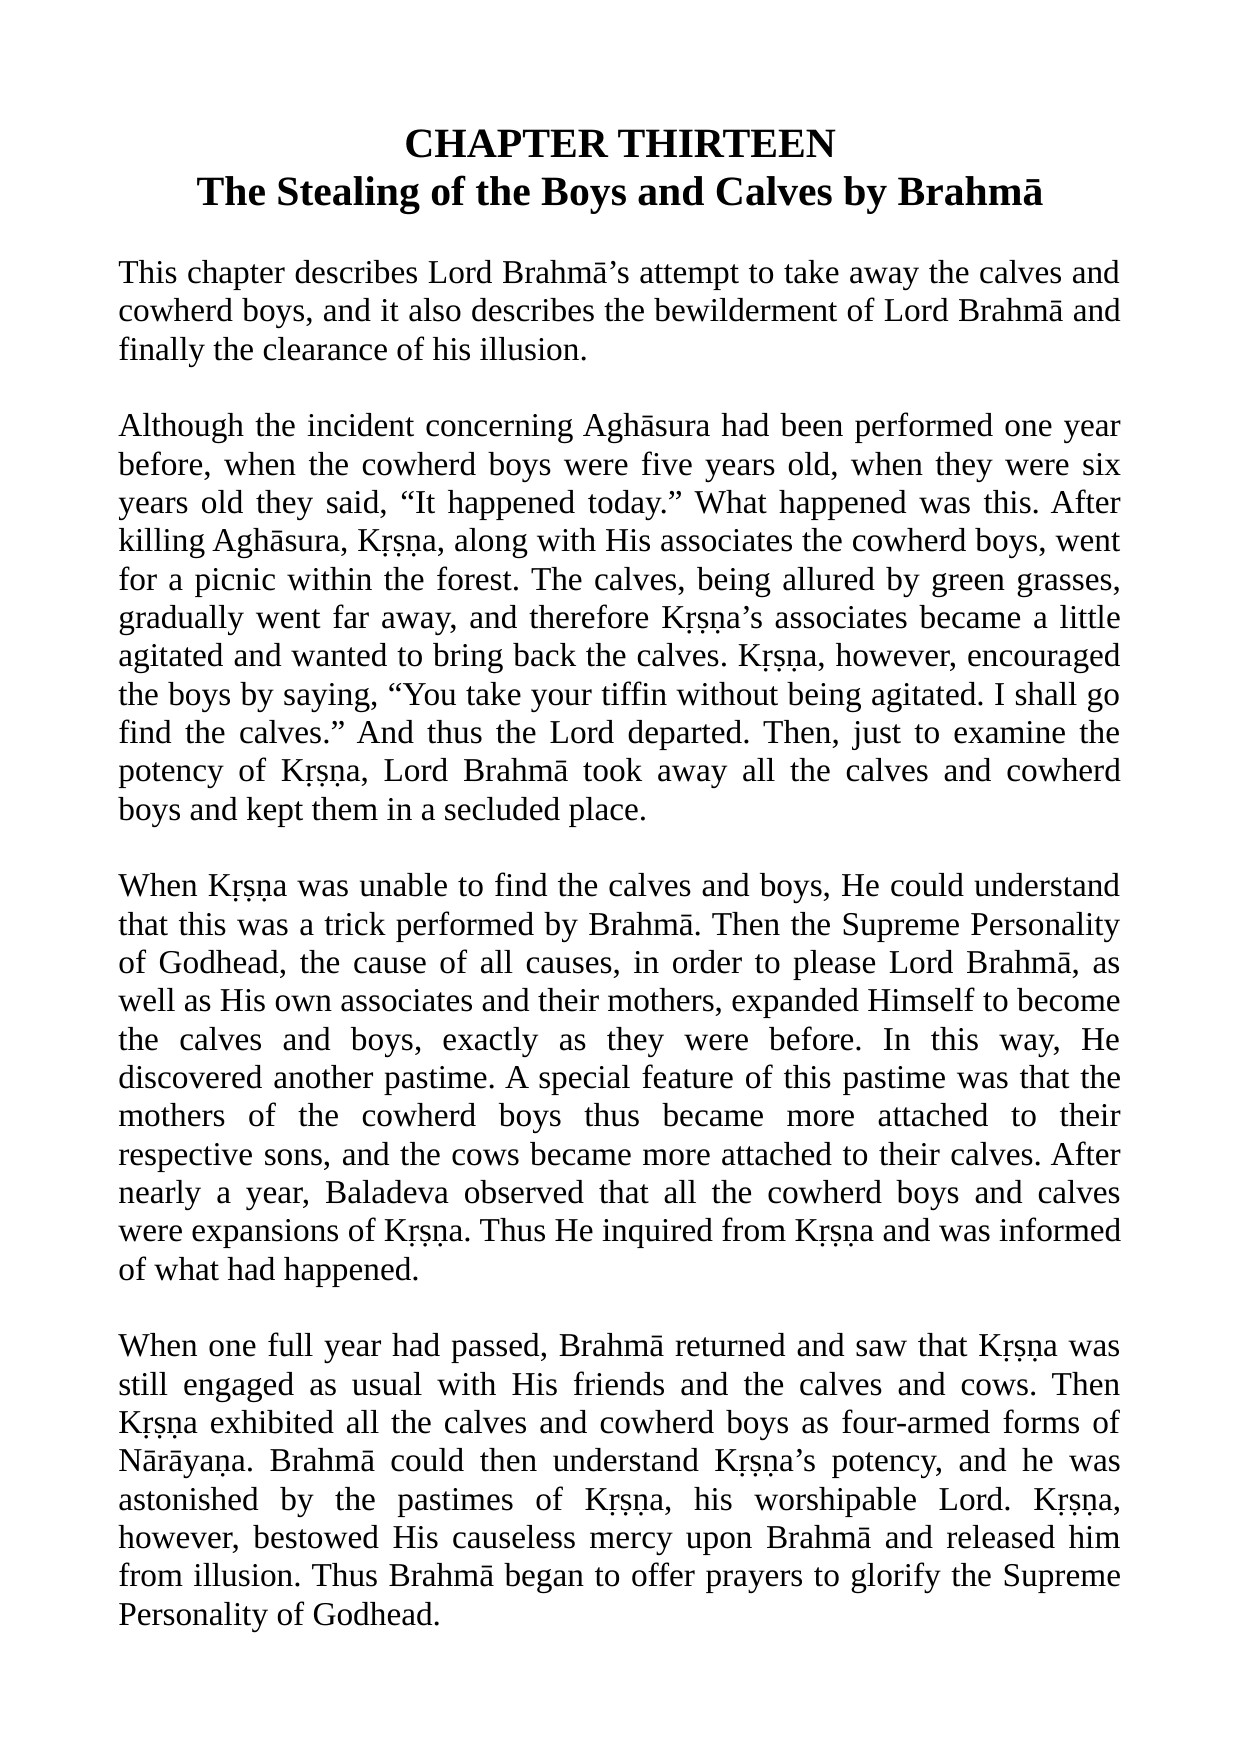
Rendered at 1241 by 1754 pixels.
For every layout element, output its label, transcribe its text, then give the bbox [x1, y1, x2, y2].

text The Stealing of the Boys and Calves by Brahmā [118, 166, 1122, 214]
text CHAPTER THIRTEEN [118, 118, 1122, 166]
text When Kṛṣṇa was unable to find the calves and boys, He could understand that this was a trick performed by Brahmā. Then the Supreme Personality of Godhead, the cause of all causes, in order to please Lord Brahmā, as well as His own associates and their mothers, expanded Himself to become the calves and boys, exactly as they were before. In this way, He discovered another pastime. A special feature of this pastime was that the mothers of the cowherd boys thus became more attached to their respective sons, and the cows became more attached to their calves. After nearly a year, Baladeva observed that all the cowherd boys and calves were expansions of Kṛṣṇa. Thus He inquired from Kṛṣṇa and was informed of what had happened. [118, 866, 1122, 1287]
text When one full year had passed, Brahmā returned and saw that Kṛṣṇa was still engaged as usual with His friends and the calves and cows. Then Kṛṣṇa exhibited all the calves and cowherd boys as four-armed forms of Nārāyaṇa. Brahmā could then understand Kṛṣṇa’s potency, and he was astonished by the pastimes of Kṛṣṇa, his worshipable Lord. Kṛṣṇa, however, bestowed His causeless mercy upon Brahmā and released him from illusion. Thus Brahmā began to offer prayers to glorify the Supreme Personality of Godhead. [118, 1326, 1122, 1632]
text This chapter describes Lord Brahmā’s attempt to take away the calves and cowherd boys, and it also describes the bewilderment of Lord Brahmā and finally the clearance of his illusion. [118, 252, 1122, 367]
text Although the incident concerning Aghāsura had been performed one year before, when the cowherd boys were five years old, when they were six years old they said, “It happened today.” What happened was this. After killing Aghāsura, Kṛṣṇa, along with His associates the cowherd boys, went for a picnic within the forest. The calves, being allured by green grasses, gradually went far away, and therefore Kṛṣṇa’s associates became a little agitated and wanted to bring back the calves. Kṛṣṇa, however, encouraged the boys by saying, “You take your tiffin without being agitated. I shall go find the calves.” And thus the Lord departed. Then, just to examine the potency of Kṛṣṇa, Lord Brahmā took away all the calves and cowherd boys and kept them in a secluded place. [118, 406, 1122, 827]
